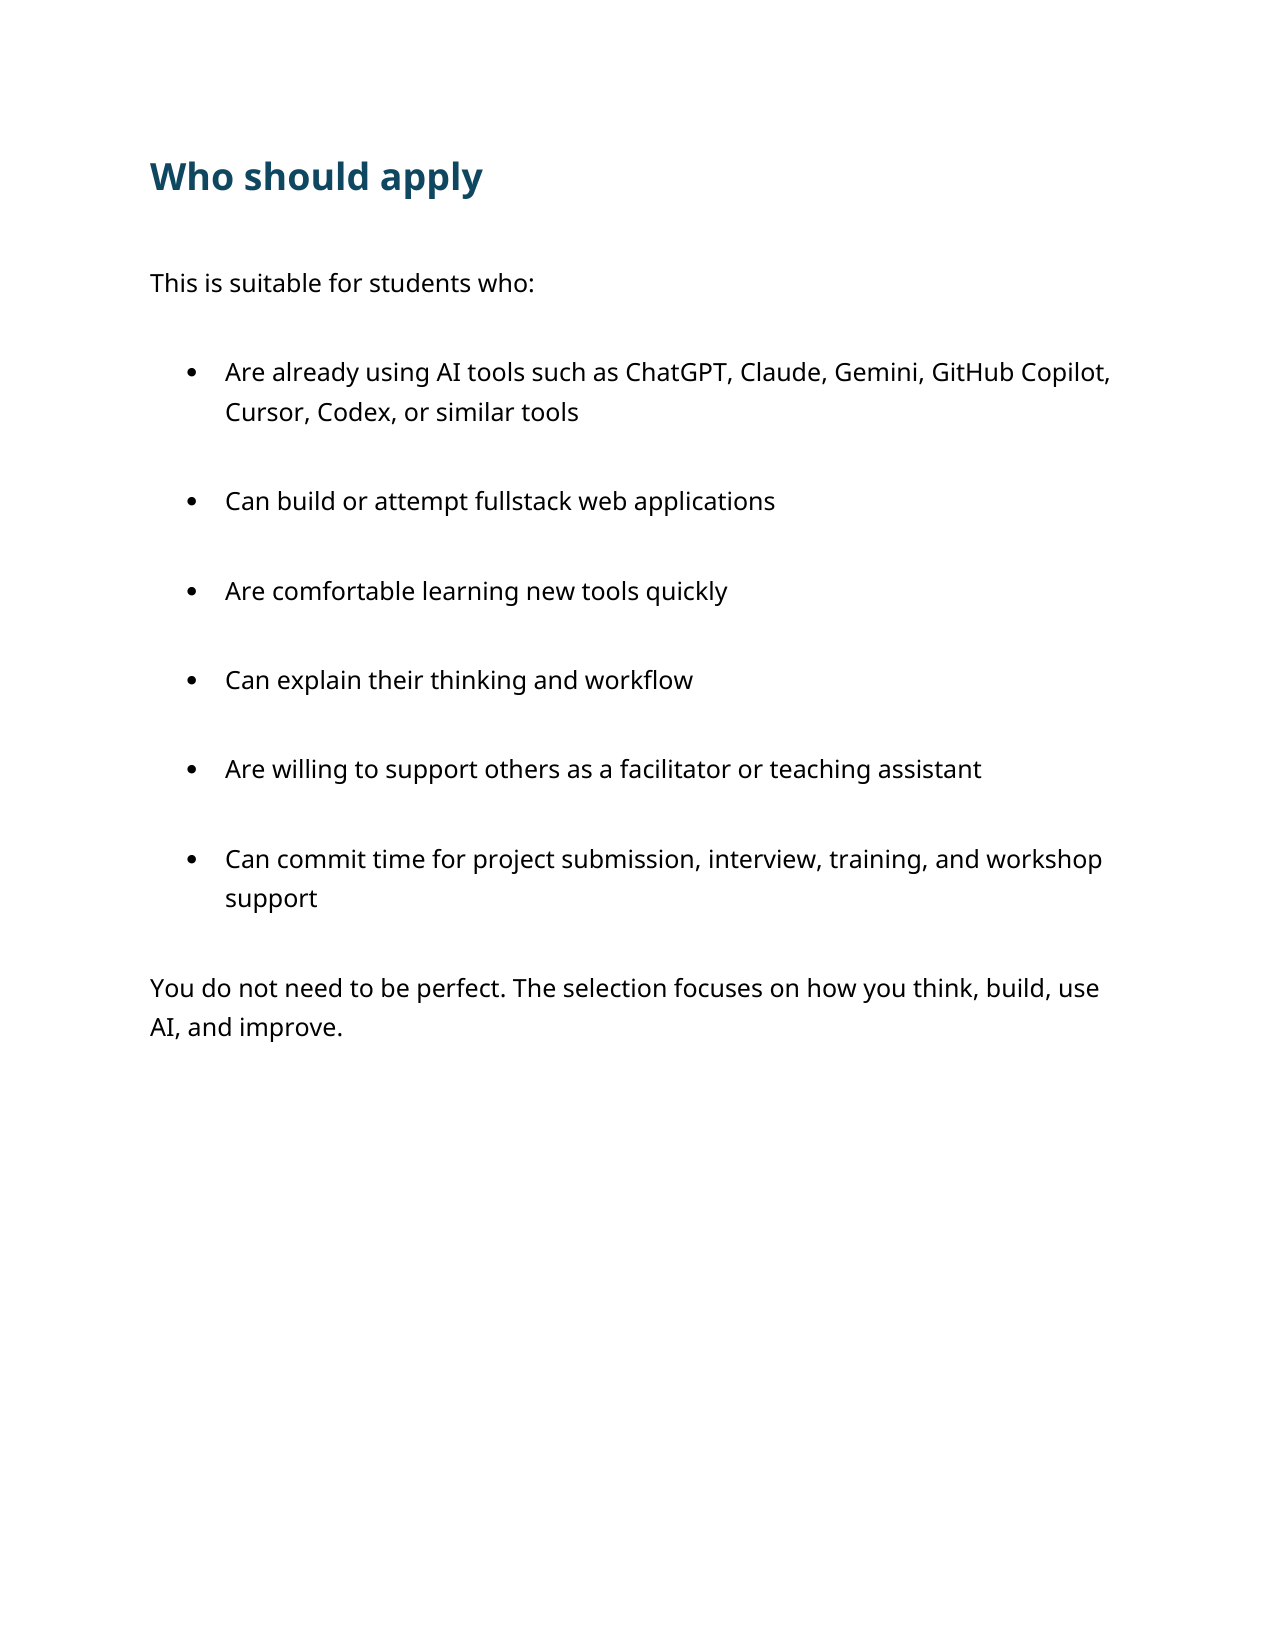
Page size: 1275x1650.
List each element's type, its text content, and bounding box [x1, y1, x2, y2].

list Can build or attempt fullstack web applications [187, 484, 1125, 518]
subtitle Who should apply [150, 150, 1125, 201]
list Can explain their thinking and workflow [187, 663, 1125, 697]
list Are willing to support others as a facilitator or teaching assistant [187, 752, 1125, 786]
list Can commit time for project submission, interview, training, and workshop support [187, 842, 1125, 915]
text This is suitable for students who: [150, 265, 1125, 299]
list Are already using AI tools such as ChatGPT, Claude, Gemini, GitHub Copilot, Cursor, Codex, or similar tools [187, 355, 1125, 428]
text You do not need to be perfect. The selection focuses on how you think, build, use AI, and improve. [150, 971, 1125, 1044]
list Are comfortable learning new tools quickly [187, 573, 1125, 607]
